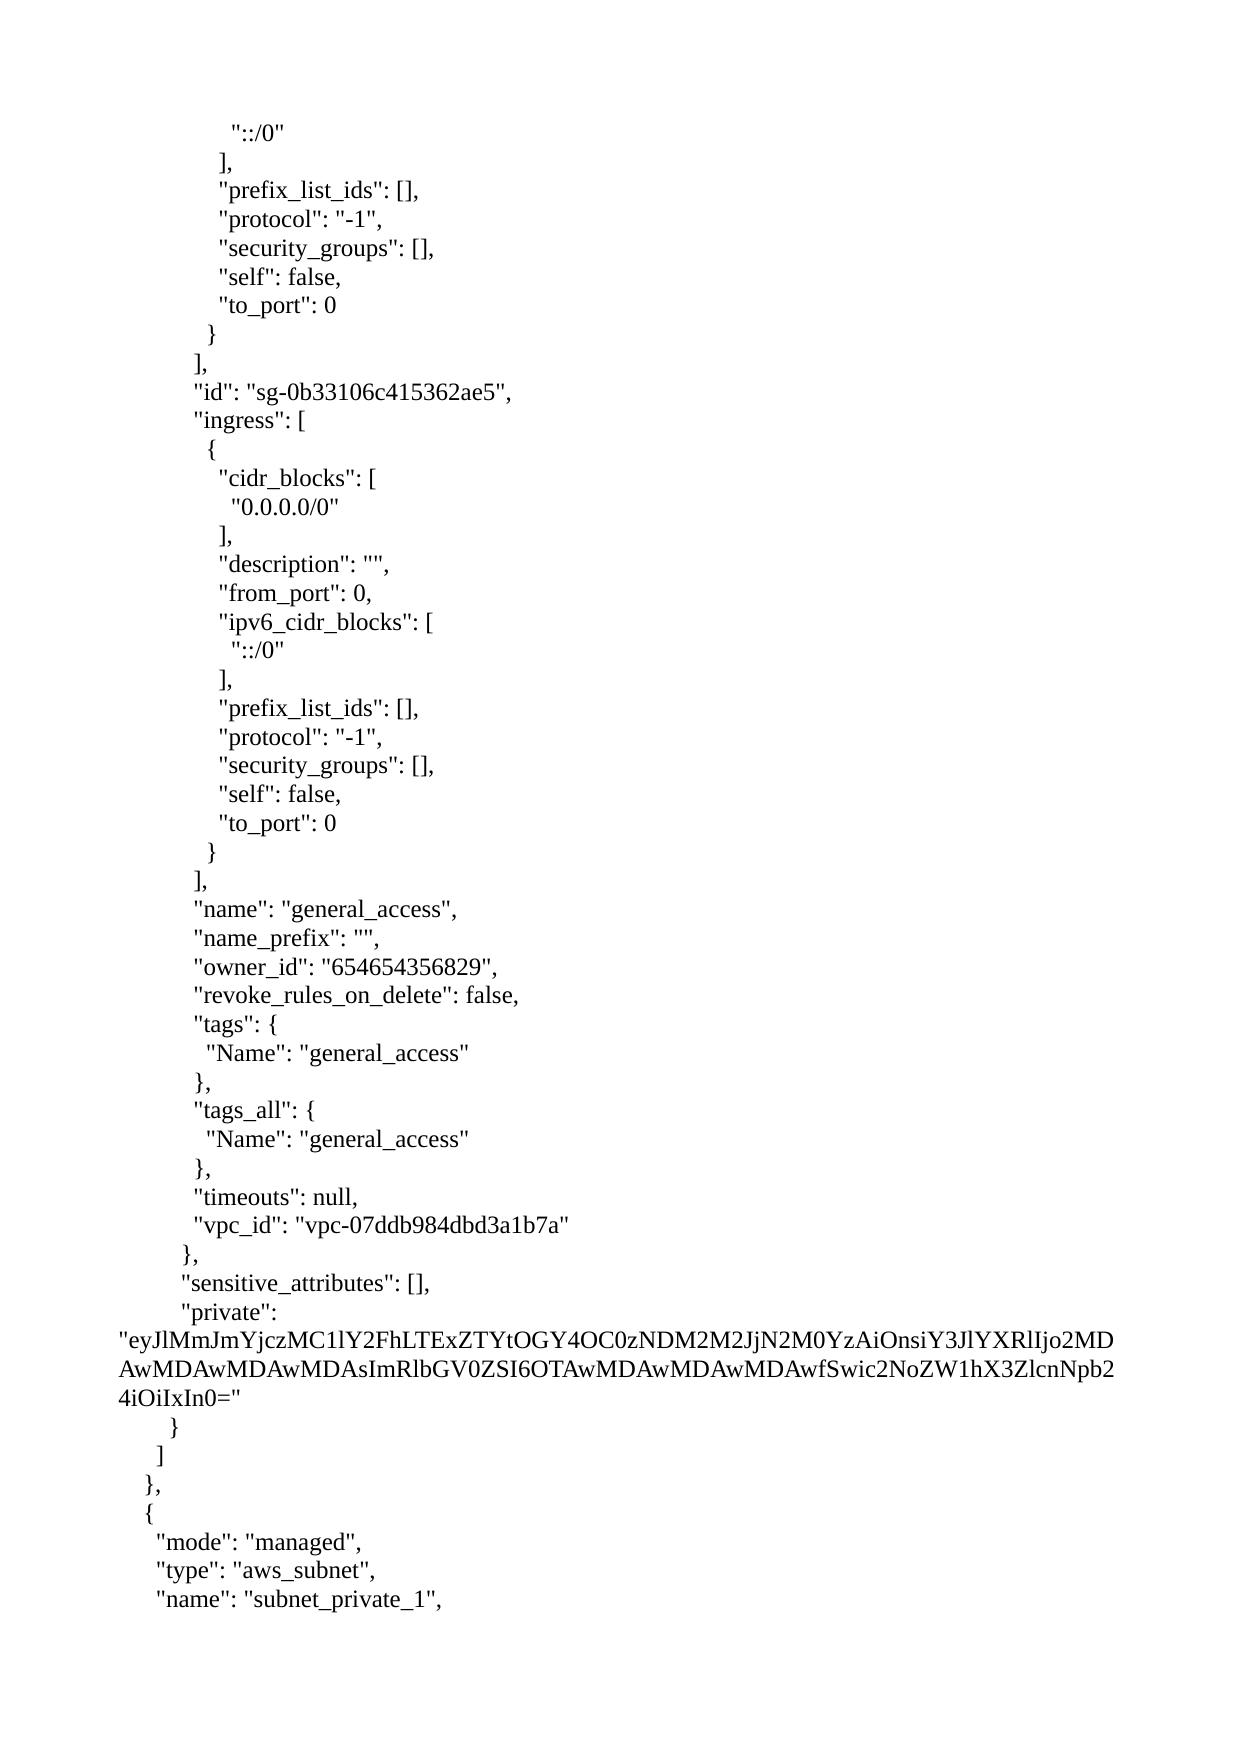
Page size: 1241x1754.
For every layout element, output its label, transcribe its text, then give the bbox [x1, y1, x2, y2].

text "tags_all": { [118, 1096, 1122, 1124]
text ] [118, 1441, 1122, 1469]
text "to_port": 0 [118, 808, 1122, 837]
text "type": "aws_subnet", [118, 1556, 1122, 1584]
text "Name": "general_access" [118, 1124, 1122, 1153]
text "tags": { [118, 1009, 1122, 1038]
text "prefix_list_ids": [], [118, 176, 1122, 204]
text "self": false, [118, 779, 1122, 808]
text ], [118, 521, 1122, 549]
text "security_groups": [], [118, 751, 1122, 779]
text "to_port": 0 [118, 291, 1122, 319]
text { [118, 434, 1122, 463]
text "private": "eyJlMmJmYjczMC1lY2FhLTExZTYtOGY4OC0zNDM2M2JjN2M0YzAiOnsiY3JlYXRlIjo2MDAwMDAwMDAwMDAsImRlbGV0ZSI6OTAwMDAwMDAwMDAwfSwic2NoZW1hX3ZlcnNpb24iOiIxIn0=" [118, 1297, 1122, 1412]
text ], [118, 664, 1122, 693]
text } [118, 837, 1122, 866]
text }, [118, 1067, 1122, 1096]
text ], [118, 866, 1122, 894]
text "0.0.0.0/0" [118, 492, 1122, 521]
text "name_prefix": "", [118, 923, 1122, 952]
text "description": "", [118, 549, 1122, 578]
text "security_groups": [], [118, 233, 1122, 262]
text } [118, 319, 1122, 348]
text "revoke_rules_on_delete": false, [118, 981, 1122, 1009]
text "name": "general_access", [118, 894, 1122, 923]
text } [118, 1412, 1122, 1441]
text }, [118, 1239, 1122, 1268]
text }, [118, 1469, 1122, 1498]
text "id": "sg-0b33106c415362ae5", [118, 377, 1122, 406]
text "ingress": [ [118, 406, 1122, 434]
text "protocol": "-1", [118, 722, 1122, 751]
text "cidr_blocks": [ [118, 463, 1122, 492]
text "Name": "general_access" [118, 1038, 1122, 1067]
text ], [118, 147, 1122, 176]
text "mode": "managed", [118, 1527, 1122, 1556]
text "self": false, [118, 262, 1122, 291]
text ], [118, 348, 1122, 377]
text "::/0" [118, 636, 1122, 664]
text "timeouts": null, [118, 1182, 1122, 1211]
text "name": "subnet_private_1", [118, 1584, 1122, 1613]
text }, [118, 1153, 1122, 1182]
text "prefix_list_ids": [], [118, 693, 1122, 722]
text "sensitive_attributes": [], [118, 1268, 1122, 1297]
text { [118, 1498, 1122, 1527]
text "owner_id": "654654356829", [118, 952, 1122, 981]
text "ipv6_cidr_blocks": [ [118, 607, 1122, 636]
text "::/0" [118, 118, 1122, 147]
text "from_port": 0, [118, 578, 1122, 607]
text "vpc_id": "vpc-07ddb984dbd3a1b7a" [118, 1211, 1122, 1239]
text "protocol": "-1", [118, 204, 1122, 233]
